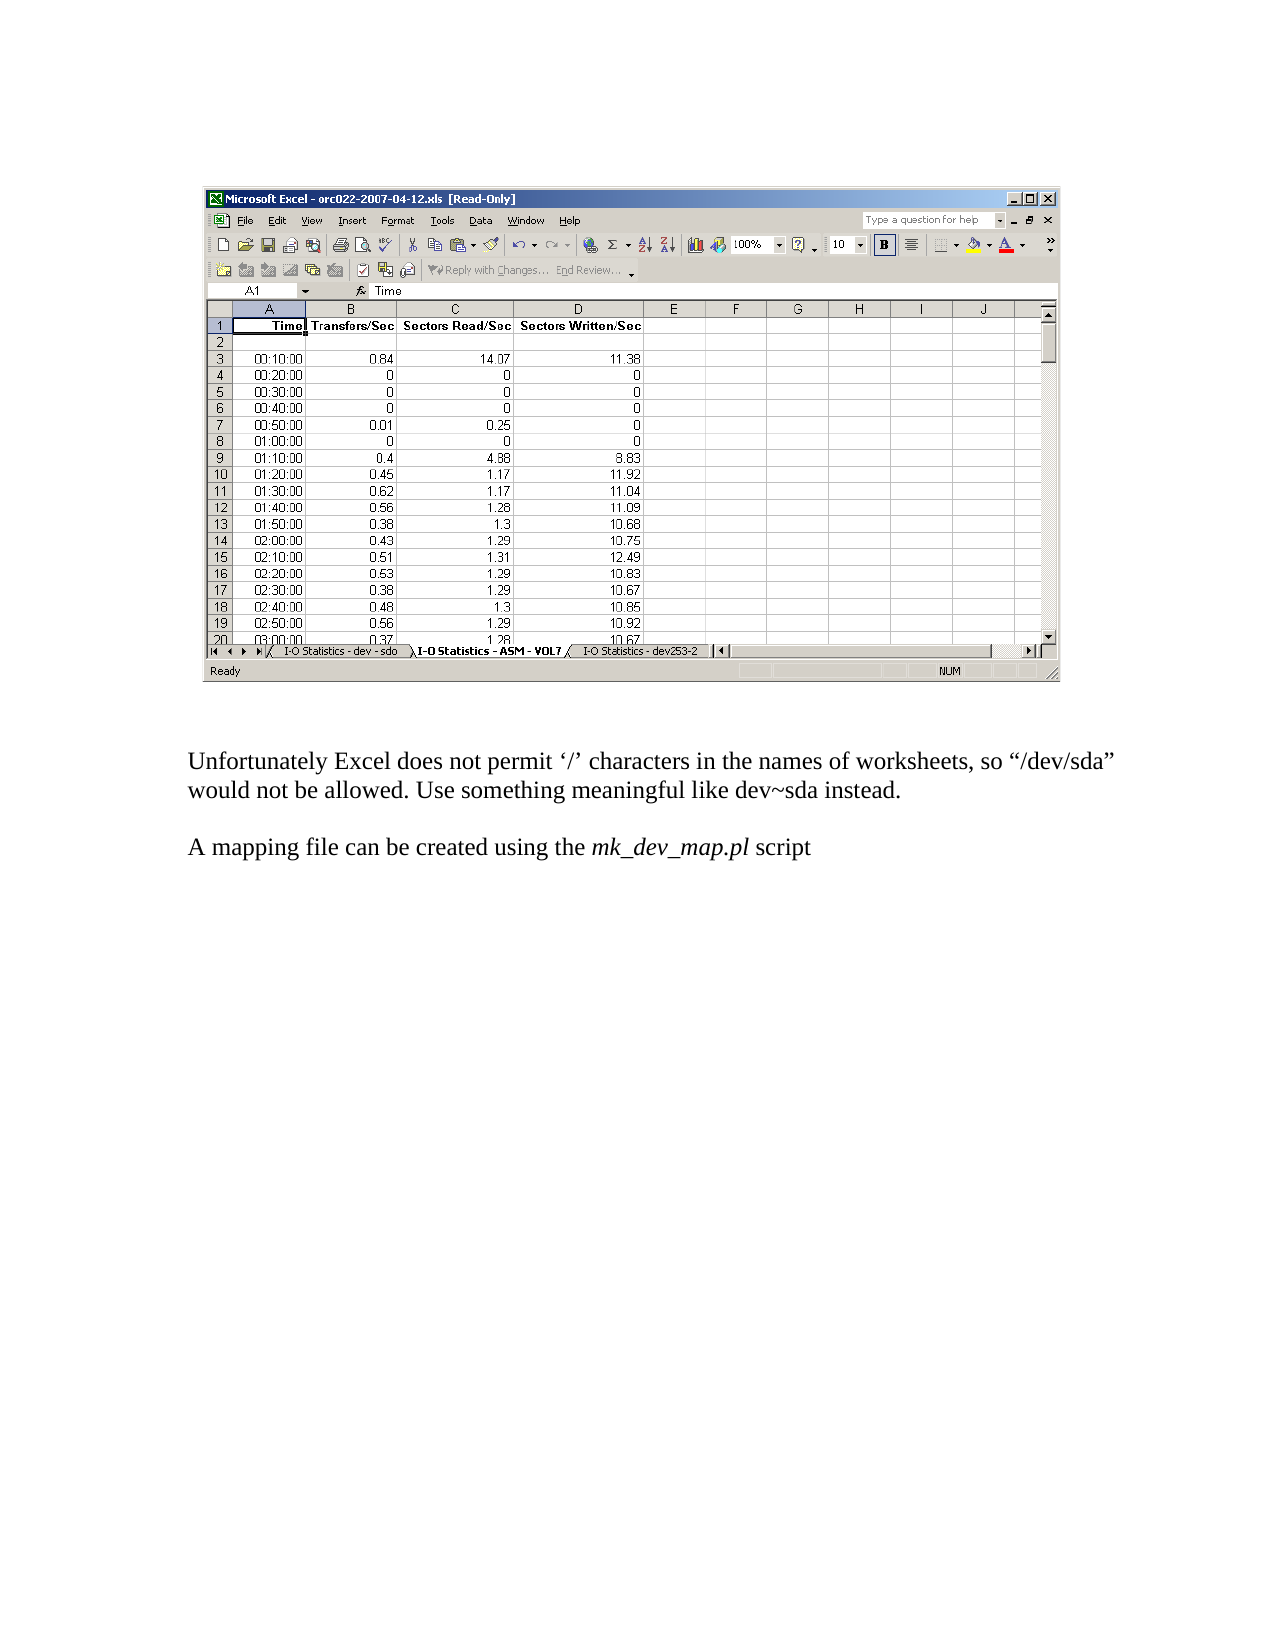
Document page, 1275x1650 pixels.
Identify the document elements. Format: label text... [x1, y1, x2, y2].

text Unfortunately Excel does not permit ‘/’ characters in the names of worksheets, so “/dev/sda” would not be allowed. Use something meaningful like dev~sda instead. [187, 746, 1144, 804]
text A mapping file can be created using the mk_dev_map.pl script [187, 832, 1144, 861]
picture [202, 186, 1061, 682]
